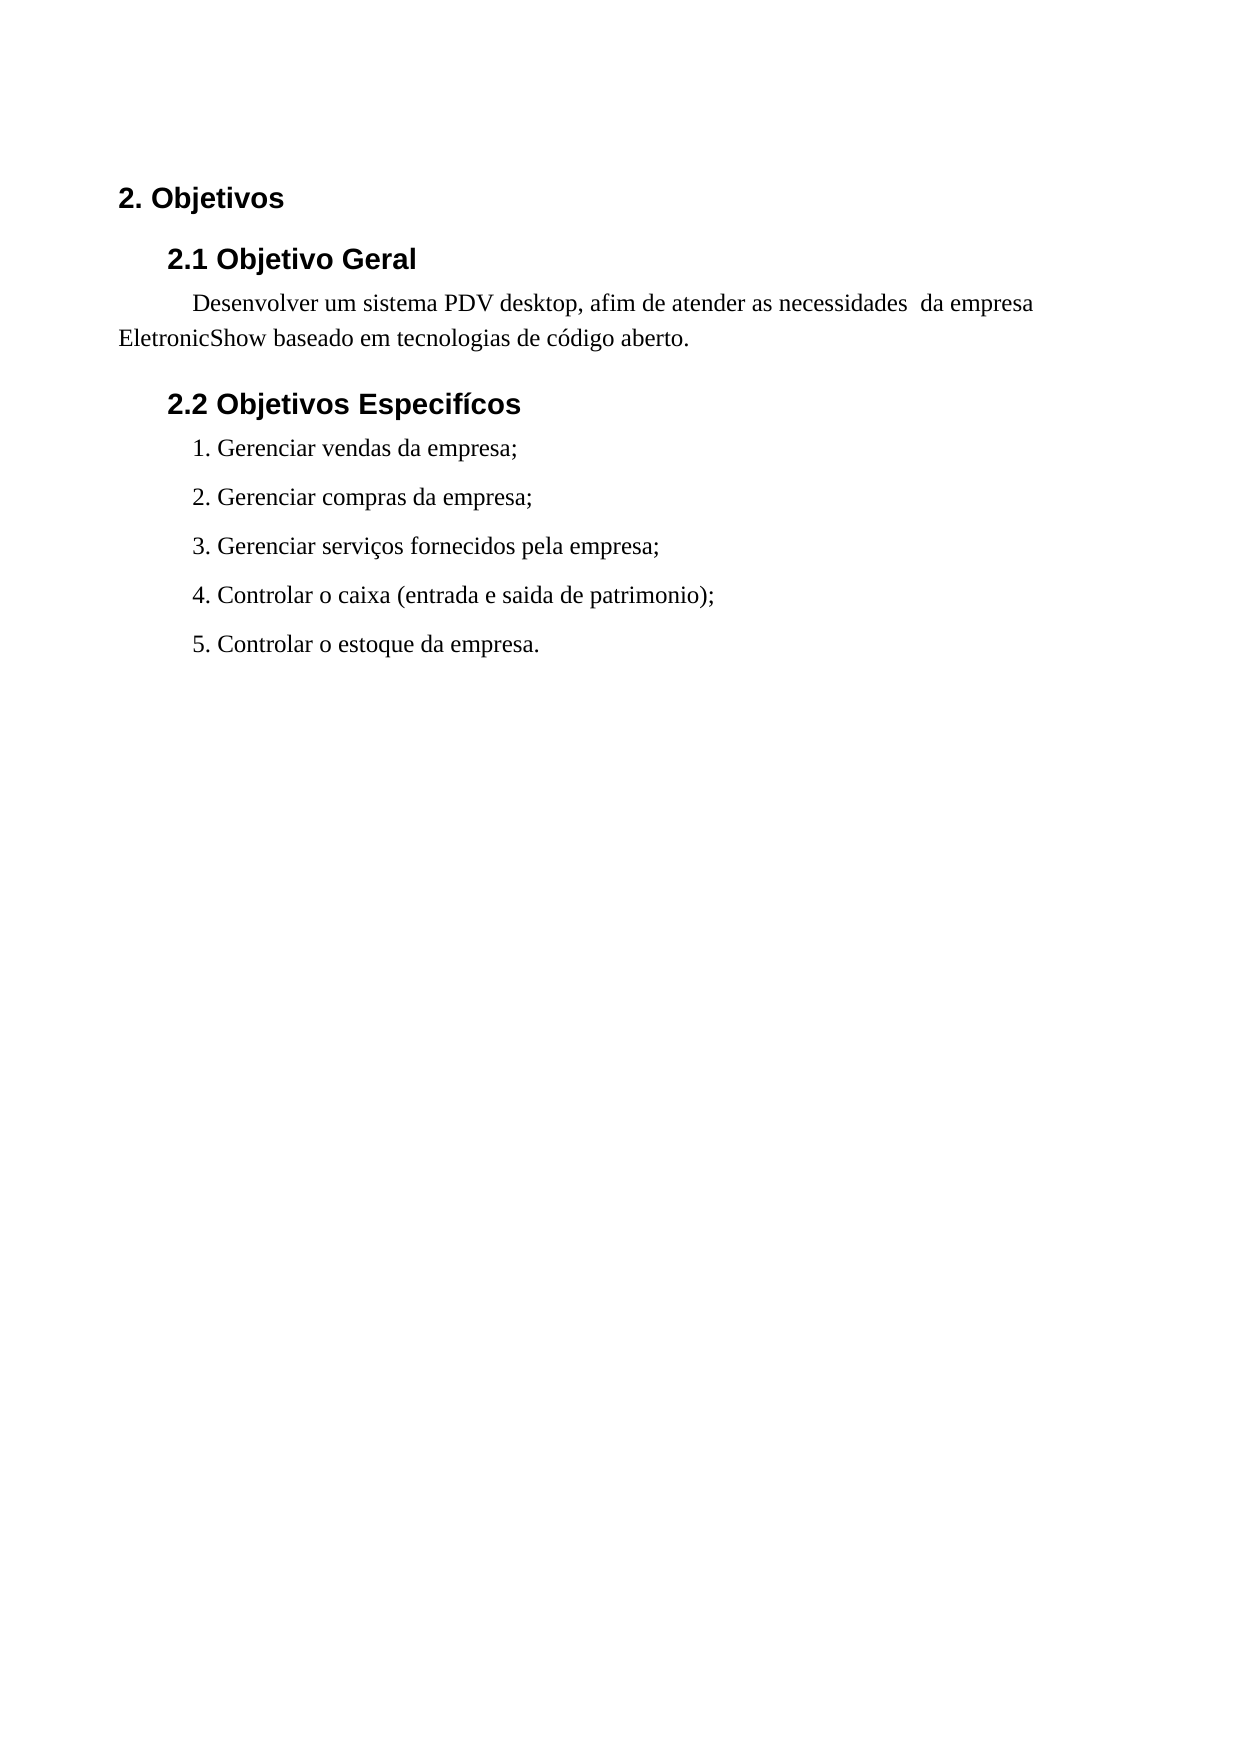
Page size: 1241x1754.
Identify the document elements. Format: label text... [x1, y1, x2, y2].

subtitle 2.1 Objetivo Geral [118, 242, 1122, 276]
subtitle 2. Objetivos [118, 181, 1122, 215]
text 1. Gerenciar vendas da empresa; [118, 433, 1122, 462]
text 4. Controlar o caixa (entrada e saida de patrimonio); [118, 580, 1122, 609]
subtitle 2.2 Objetivos Especifícos [118, 387, 1122, 420]
text 3. Gerenciar serviços fornecidos pela empresa; [118, 531, 1122, 560]
text 5. Controlar o estoque da empresa. [118, 629, 1122, 658]
text 2. Gerenciar compras da empresa; [118, 482, 1122, 511]
text Desenvolver um sistema PDV desktop, afim de atender as necessidades da empresa EletronicShow baseado em tecnologias de código aberto. [118, 288, 1122, 352]
